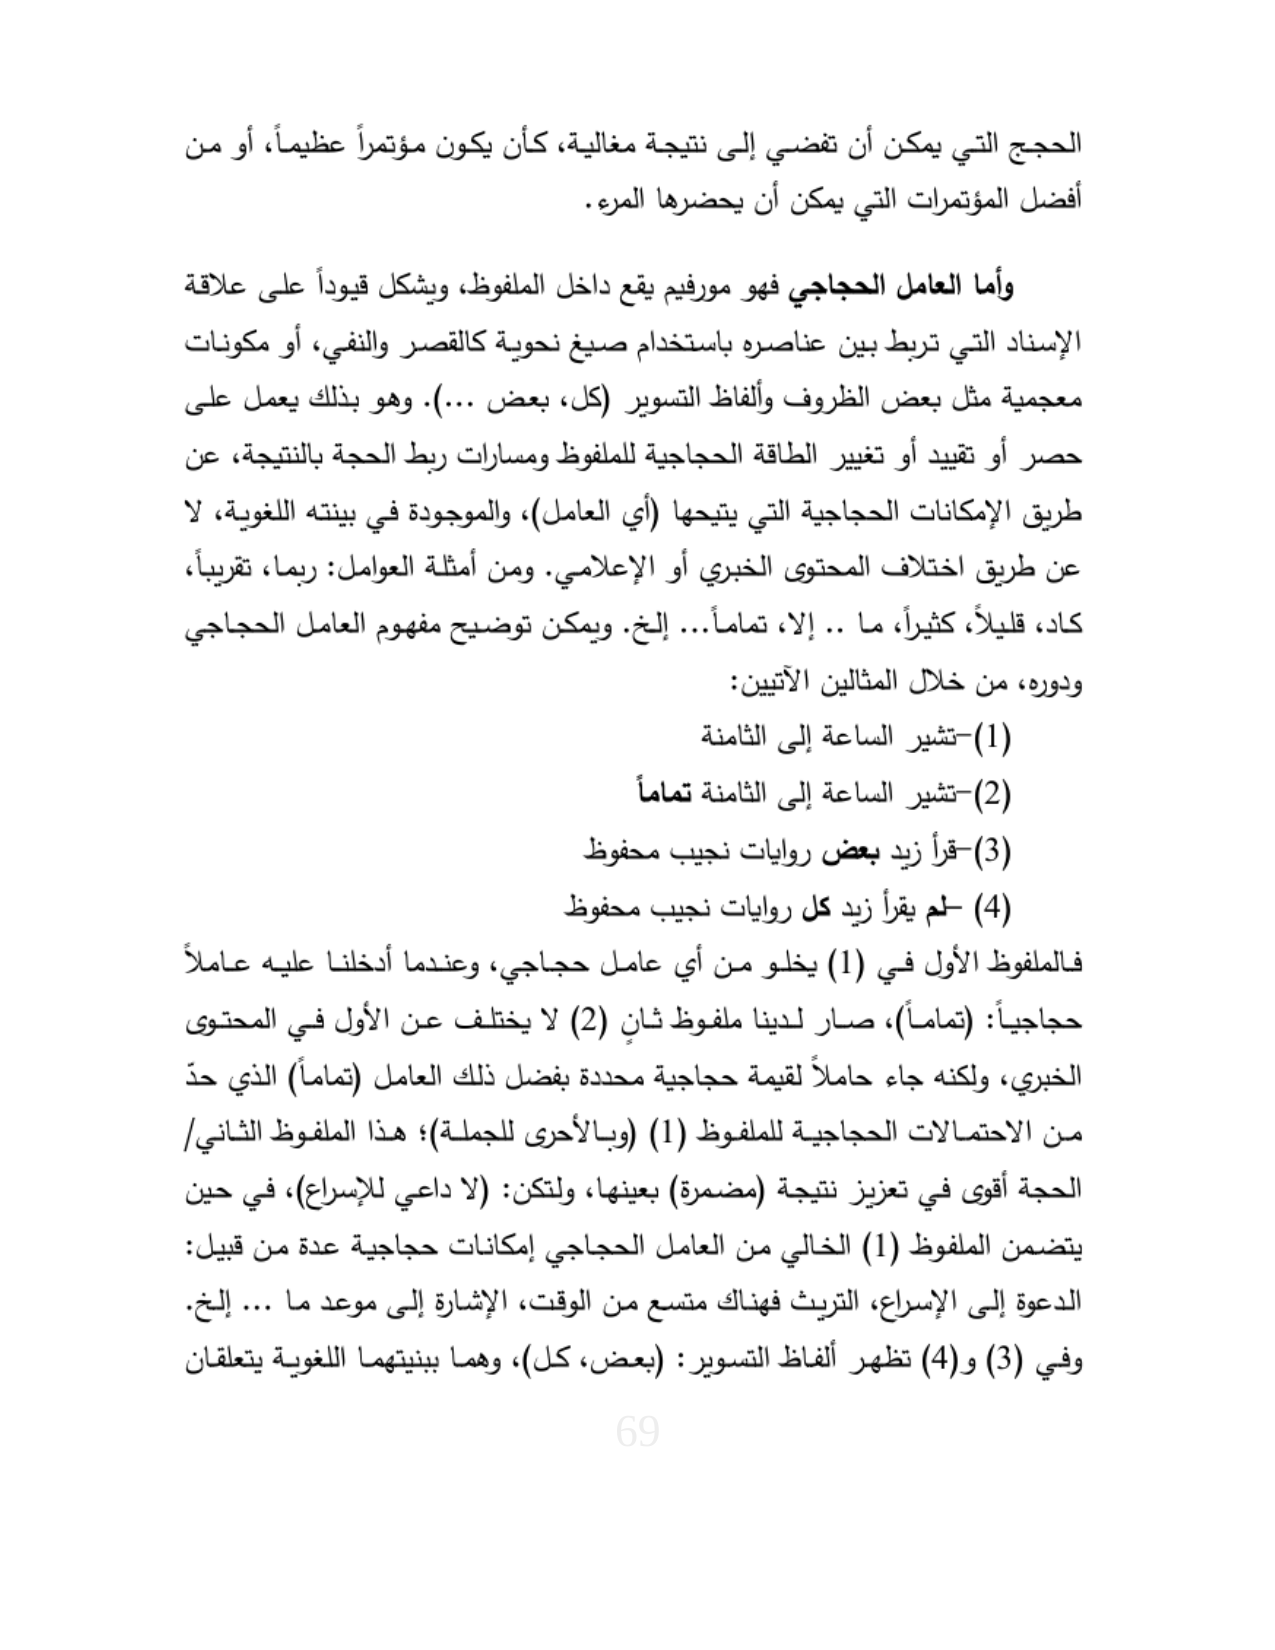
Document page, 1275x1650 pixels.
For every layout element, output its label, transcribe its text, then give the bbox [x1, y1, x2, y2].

picture [118, 118, 1158, 1404]
text 69 [118, 1404, 1157, 1457]
